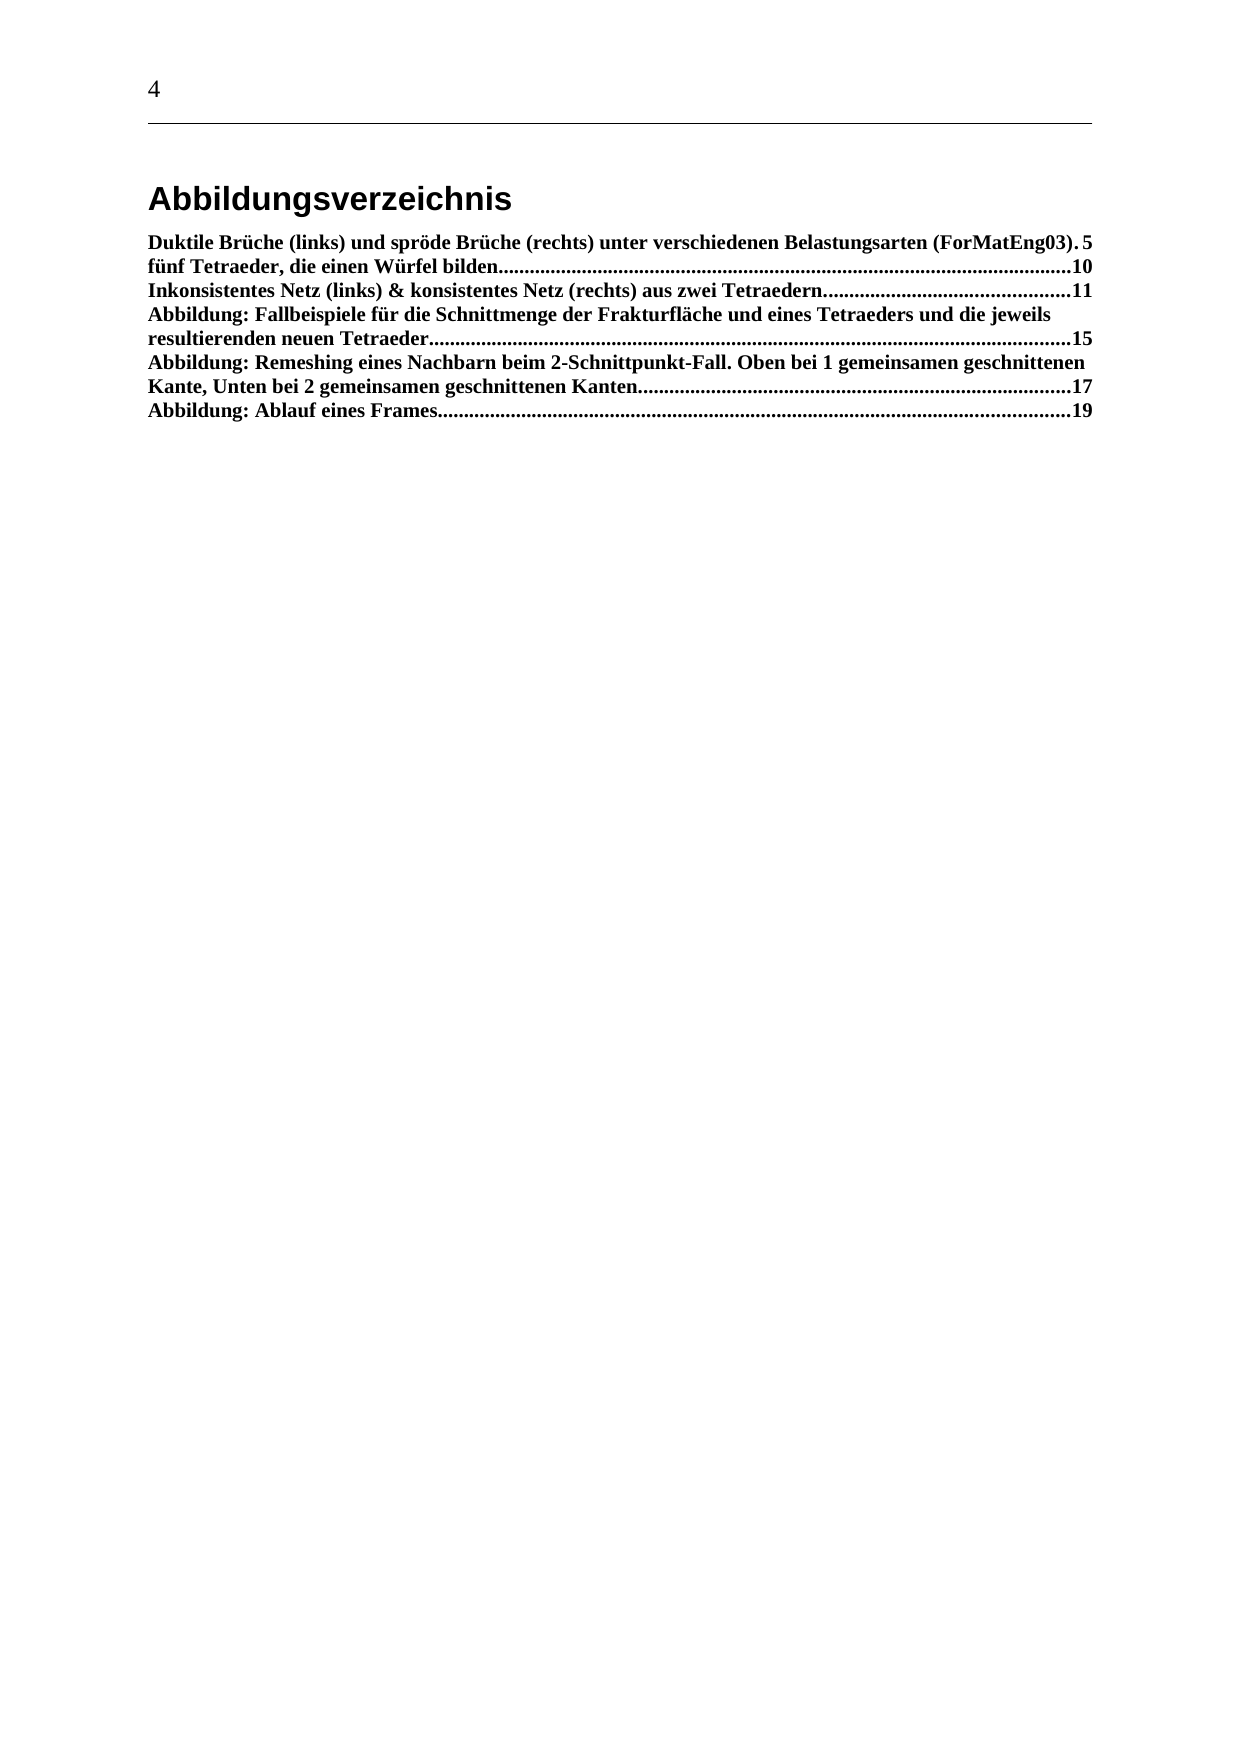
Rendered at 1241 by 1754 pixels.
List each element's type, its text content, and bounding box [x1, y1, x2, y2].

text Duktile Brüche (links) und spröde Brüche (rechts) unter verschiedenen Belastungsarten (ForMatEng03) 5 [148, 230, 1092, 254]
text Inkonsistentes Netz (links) & konsistentes Netz (rechts) aus zwei Tetraedern. 11 [148, 278, 1092, 302]
text Abbildung: Remeshing eines Nachbarn beim 2-Schnittpunkt-Fall. Oben bei 1 gemeinsamen geschnittenen Kante, Unten bei 2 gemeinsamen geschnittenen Kanten. 17 [148, 350, 1092, 398]
text Abbildung: Ablauf eines Frames 19 [148, 398, 1092, 422]
text fünf Tetraeder, die einen Würfel bilden 10 [148, 254, 1092, 278]
subtitle Abbildungsverzeichnis [148, 179, 1092, 217]
text Abbildung: Fallbeispiele für die Schnittmenge der Frakturfläche und eines Tetraeders und die jeweils resultierenden neuen Tetraeder 15 [148, 302, 1092, 350]
